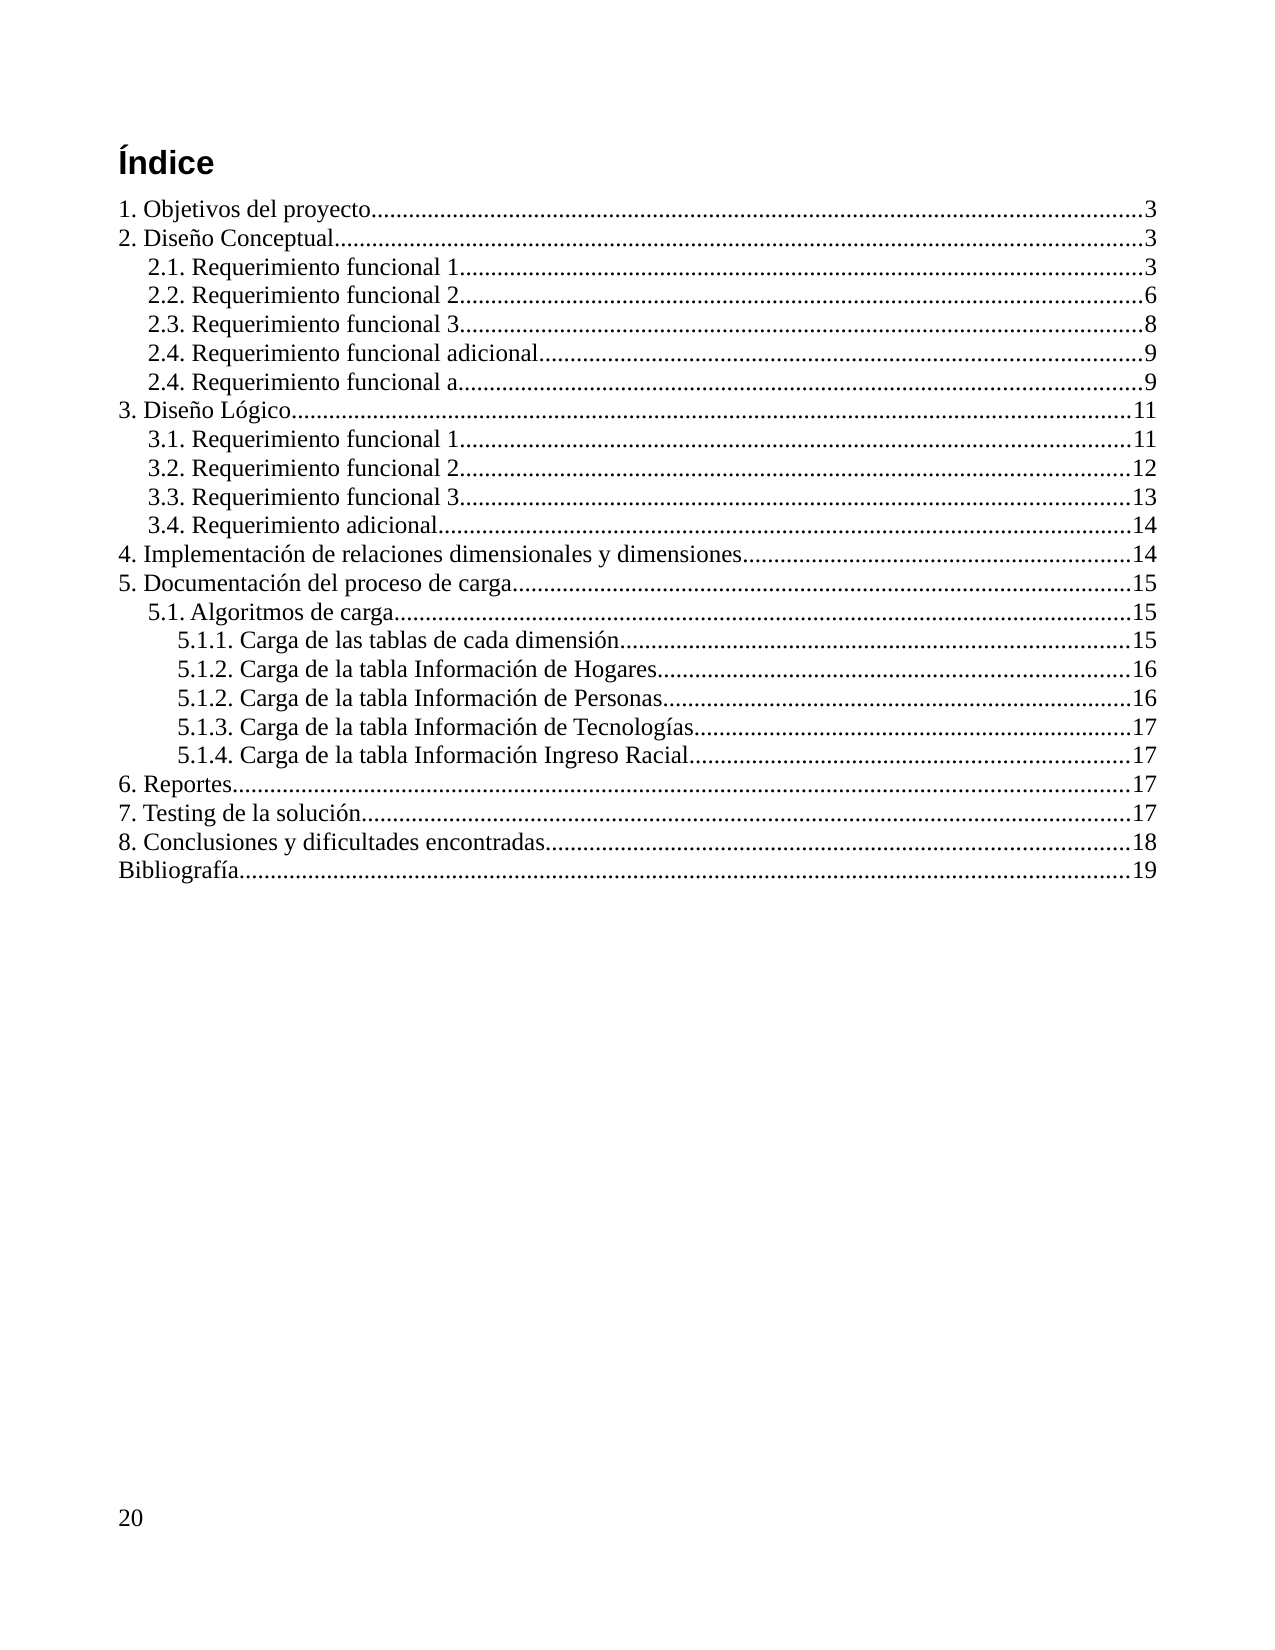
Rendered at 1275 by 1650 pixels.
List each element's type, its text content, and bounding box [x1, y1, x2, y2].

text 3.1. Requerimiento funcional 1 11 [148, 424, 1157, 453]
text 2.4. Requerimiento funcional a 9 [148, 367, 1157, 395]
text 2.3. Requerimiento funcional 3 8 [148, 309, 1157, 338]
subtitle Índice [118, 143, 1157, 182]
text 2.2. Requerimiento funcional 2 6 [148, 280, 1157, 309]
text 1. Objetivos del proyecto 3 [118, 194, 1157, 223]
text 5.1.2. Carga de la tabla Información de Hogares 16 [177, 654, 1157, 683]
text 5.1.1. Carga de las tablas de cada dimensión 15 [177, 625, 1157, 654]
text 2. Diseño Conceptual 3 [118, 223, 1157, 252]
text 7. Testing de la solución 17 [118, 798, 1157, 827]
text 5.1.2. Carga de la tabla Información de Personas 16 [177, 683, 1157, 712]
text 2.1. Requerimiento funcional 1 3 [148, 252, 1157, 280]
text 5. Documentación del proceso de carga 15 [118, 568, 1157, 597]
text 3.4. Requerimiento adicional 14 [148, 510, 1157, 539]
text 5.1. Algoritmos de carga 15 [148, 597, 1157, 625]
text 5.1.4. Carga de la tabla Información Ingreso Racial 17 [177, 740, 1157, 769]
text 5.1.3. Carga de la tabla Información de Tecnologías 17 [177, 712, 1157, 740]
text 2.4. Requerimiento funcional adicional 9 [148, 338, 1157, 367]
text 4. Implementación de relaciones dimensionales y dimensiones 14 [118, 539, 1157, 568]
text 6. Reportes 17 [118, 769, 1157, 798]
text 3. Diseño Lógico 11 [118, 395, 1157, 424]
text 3.2. Requerimiento funcional 2 12 [148, 453, 1157, 482]
text 8. Conclusiones y dificultades encontradas 18 [118, 827, 1157, 855]
text Bibliografía 19 [118, 855, 1157, 884]
text 3.3. Requerimiento funcional 3 13 [148, 482, 1157, 510]
